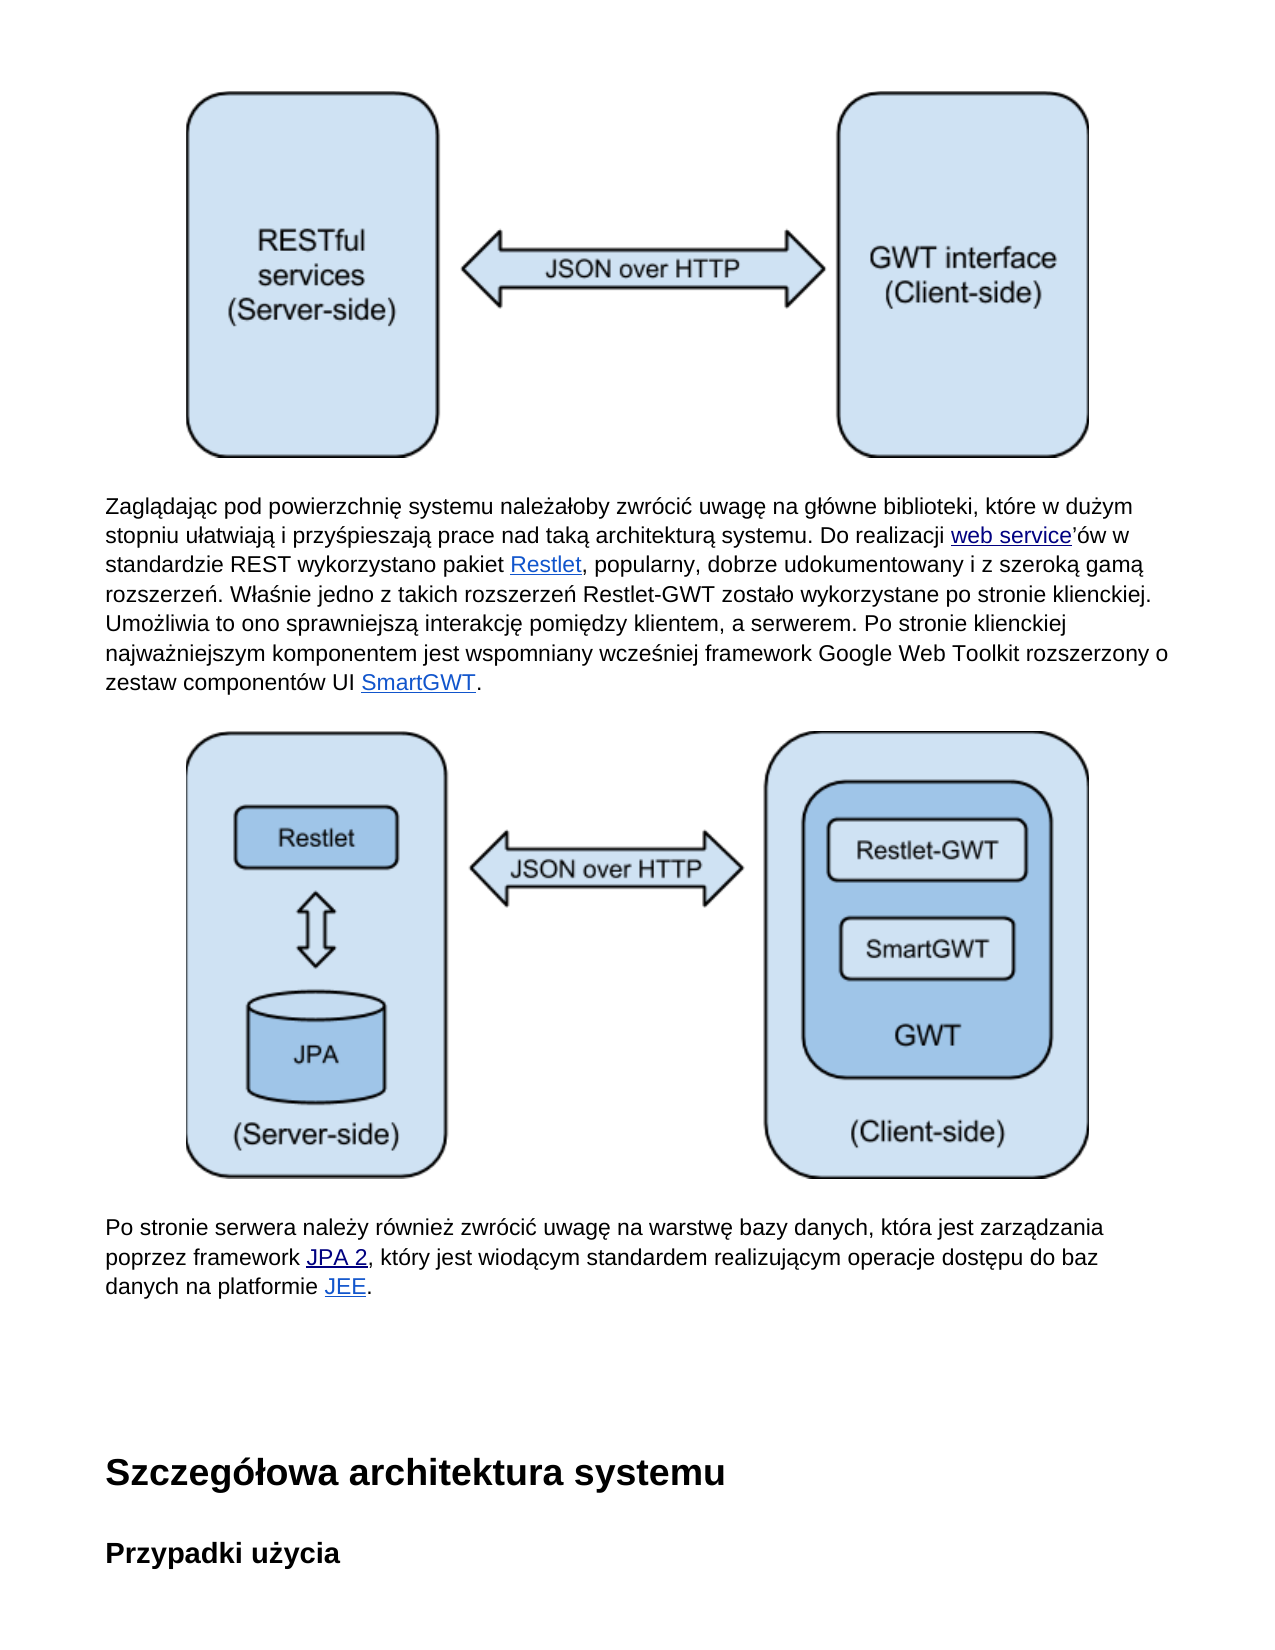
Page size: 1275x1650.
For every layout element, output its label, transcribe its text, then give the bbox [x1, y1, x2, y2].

picture [186, 731, 1089, 1179]
subtitle Szczegółowa architektura systemu [105, 1451, 1170, 1493]
text Zaglądając pod powierzchnię systemu należałoby zwrócić uwagę na główne biblioteki, które w dużym stopniu ułatwiają i przyśpieszają prace nad taką architekturą systemu. Do realizacji web service’ów w standardzie REST wykorzystano pakiet Restlet, popularny, dobrze udokumentowany i z szeroką gamą rozszerzeń. Właśnie jedno z takich rozszerzeń Restlet-GWT zostało wykorzystane po stronie klienckiej. Umożliwia to ono sprawniejszą interakcję pomiędzy klientem, a serwerem. Po stronie klienckiej najważniejszym komponentem jest wspomniany wcześniej framework Google Web Toolkit rozszerzony o zestaw componentów UI SmartGWT. [105, 493, 1170, 695]
text Po stronie serwera należy również zwrócić uwagę na warstwę bazy danych, która jest zarządzania poprzez framework JPA 2, który jest wiodącym standardem realizującym operacje dostępu do baz danych na platformie JEE. [105, 1215, 1170, 1299]
picture [186, 91, 1089, 458]
subtitle Przypadki użycia [105, 1537, 1170, 1569]
